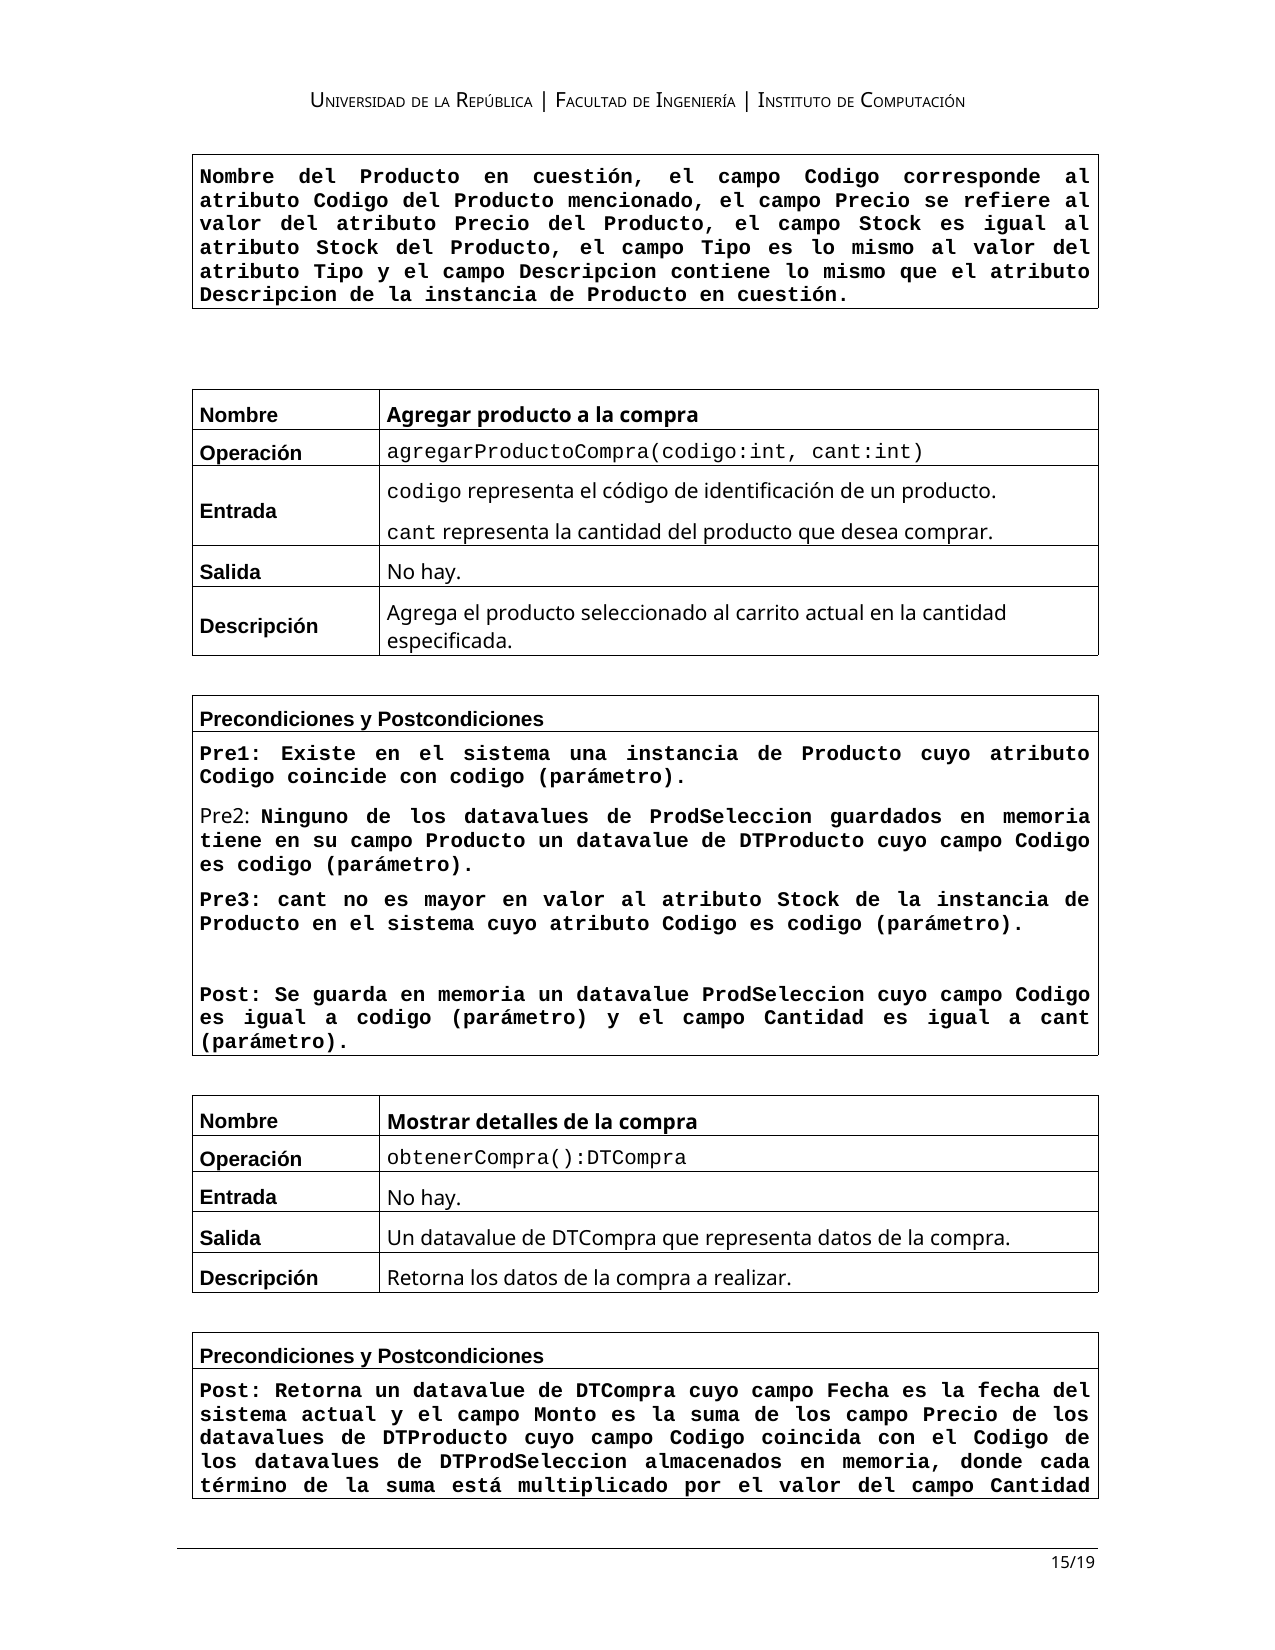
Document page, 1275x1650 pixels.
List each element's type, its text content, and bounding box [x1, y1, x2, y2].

table_cell obtenerCompra():DTCompra [380, 1136, 1098, 1171]
table_cell No hay. [380, 1172, 1098, 1211]
table_cell Entrada [193, 1172, 379, 1211]
table_cell Retorna los datos de la compra a realizar. [380, 1253, 1098, 1292]
table_cell No hay. [380, 546, 1098, 586]
table_cell Operación [193, 430, 379, 465]
table_cell Post: Retorna un datavalue de DTCompra cuyo campo Fecha es la fecha del sistema actual y el campo Monto es la suma de los campo Precio de los datavalues de DTProducto cuyo campo Codigo coincida con el Codigo de los datavalues de DTProdSeleccion almacenados en memoria, donde cada término de la suma está multiplicado por el valor del campo Cantidad [193, 1369, 1098, 1498]
table_cell Descripción [193, 587, 379, 654]
table_header Nombre [193, 390, 379, 429]
table_cell Nombre del Producto en cuestión, el campo Codigo corresponde al atributo Codigo del Producto mencionado, el campo Precio se refiere al valor del atributo Precio del Producto, el campo Stock es igual al atributo Stock del Producto, el campo Tipo es lo mismo al valor del atributo Tipo y el campo Descripcion contiene lo mismo que el atributo Descripcion de la instancia de Producto en cuestión. [193, 155, 1098, 308]
table_header Agregar producto a la compra [380, 390, 1098, 429]
table_cell Operación [193, 1136, 379, 1171]
table_cell codigo representa el código de identificación de un producto. cant representa la cantidad del producto que desea comprar. [380, 466, 1098, 545]
table_cell agregarProductoCompra(codigo:int, cant:int) [380, 430, 1098, 465]
table_header Precondiciones y Postcondiciones [193, 1333, 1098, 1368]
table_cell Pre1: Existe en el sistema una instancia de Producto cuyo atributo Codigo coincide con codigo (parámetro). Pre2: Ninguno de los datavalues de ProdSeleccion guardados en memoria tiene en su campo Producto un datavalue de DTProducto cuyo campo Codigo es codigo (parámetro). Pre3: cant no es mayor en valor al atributo Stock de la instancia de Producto en el sistema cuyo atributo Codigo es codigo (parámetro). Post: Se guarda en memoria un datavalue ProdSeleccion cuyo campo Codigo es igual a codigo (parámetro) y el campo Cantidad es igual a cant (parámetro). [193, 732, 1098, 1054]
table_header Precondiciones y Postcondiciones [193, 696, 1098, 731]
table_cell Entrada [193, 466, 379, 545]
table_cell Salida [193, 546, 379, 586]
table_cell Salida [193, 1212, 379, 1252]
table_header Nombre [193, 1096, 379, 1135]
table_cell Un datavalue de DTCompra que representa datos de la compra. [380, 1212, 1098, 1252]
table_header Mostrar detalles de la compra [380, 1096, 1098, 1135]
table_cell Agrega el producto seleccionado al carrito actual en la cantidad especificada. [380, 587, 1098, 654]
table_cell Descripción [193, 1253, 379, 1292]
